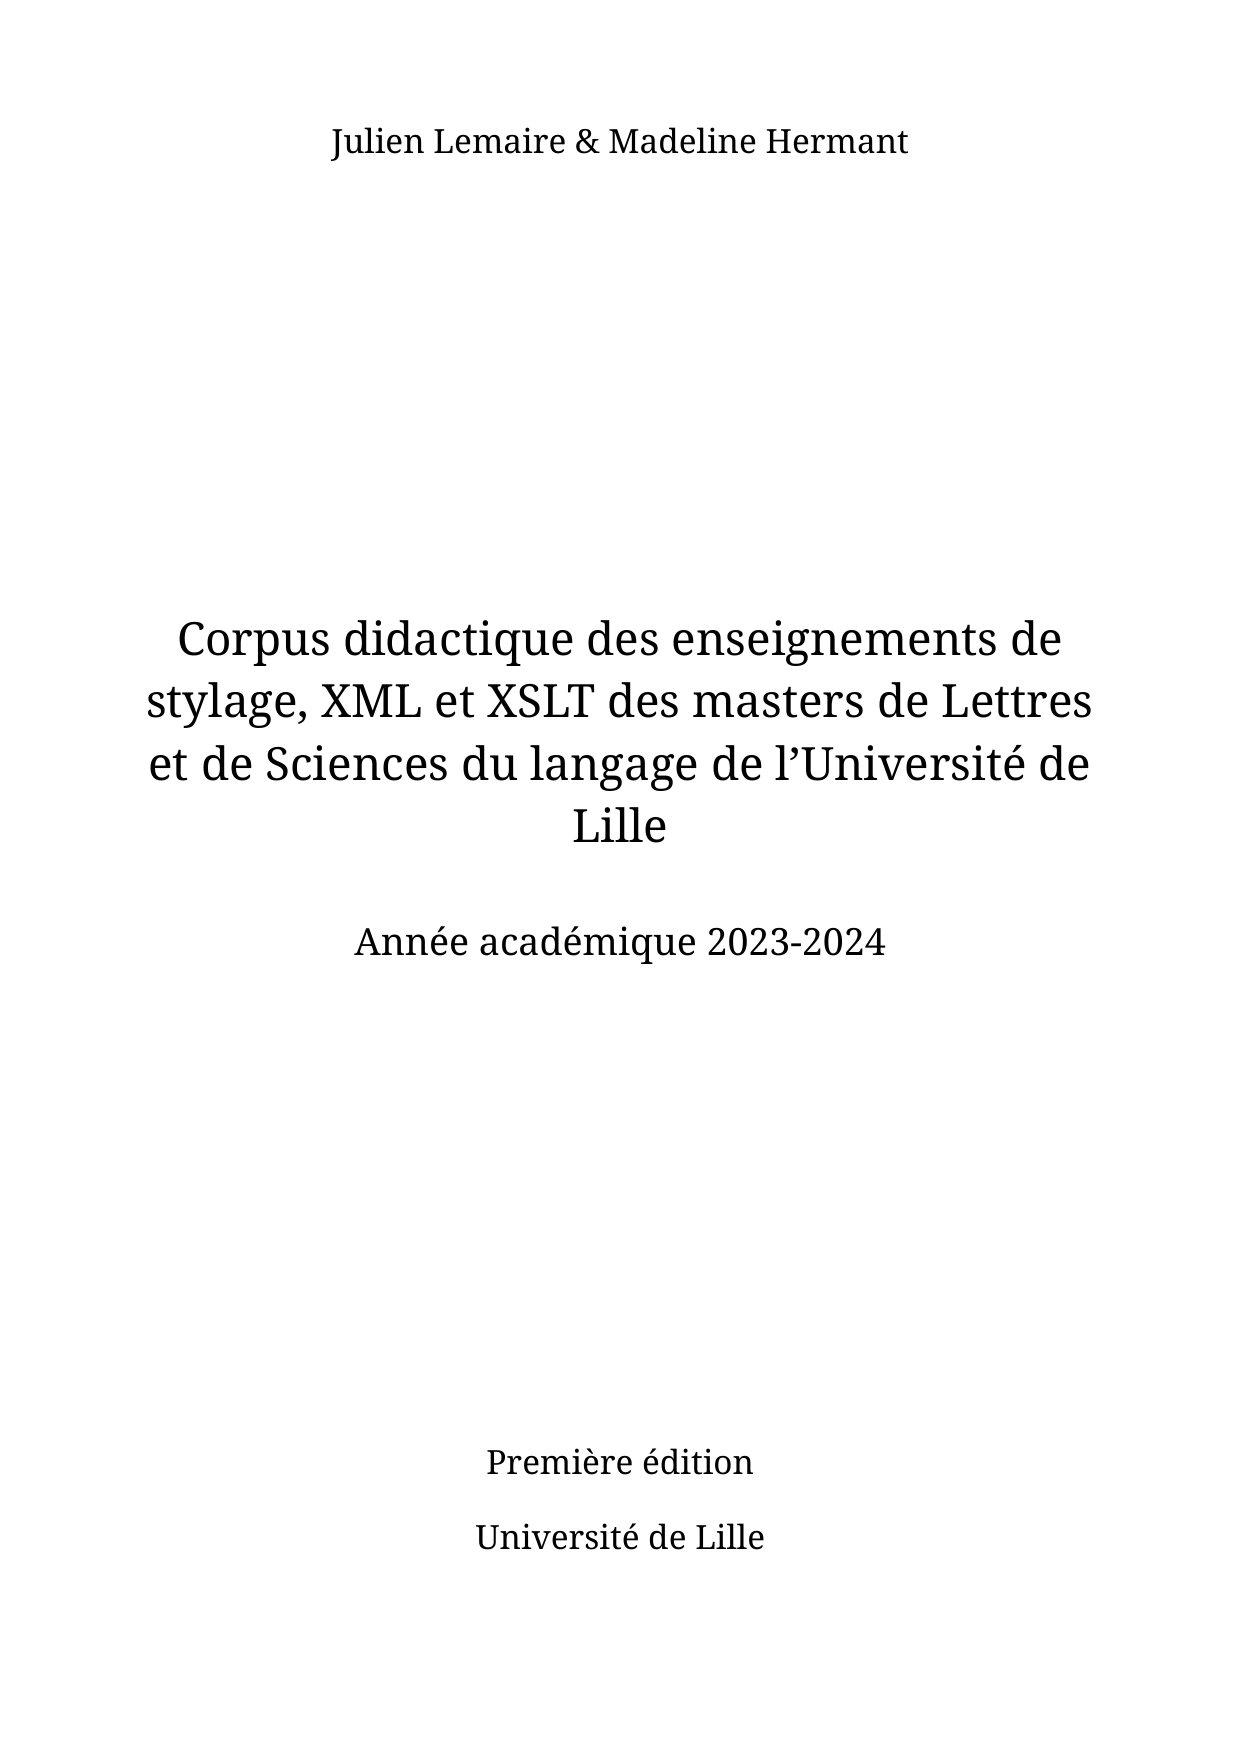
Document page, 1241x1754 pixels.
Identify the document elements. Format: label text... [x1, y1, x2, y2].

text Année académique 2023-2024 [143, 915, 1097, 966]
text Université de Lille [143, 1513, 1097, 1559]
text Julien Lemaire & Madeline Hermant [118, 118, 1122, 163]
text Corpus didactique des enseignements de stylage, XML et XSLT des masters de Lettres et de Sciences du langage de l’Université de Lille [143, 606, 1097, 856]
text Première édition [143, 1438, 1097, 1484]
